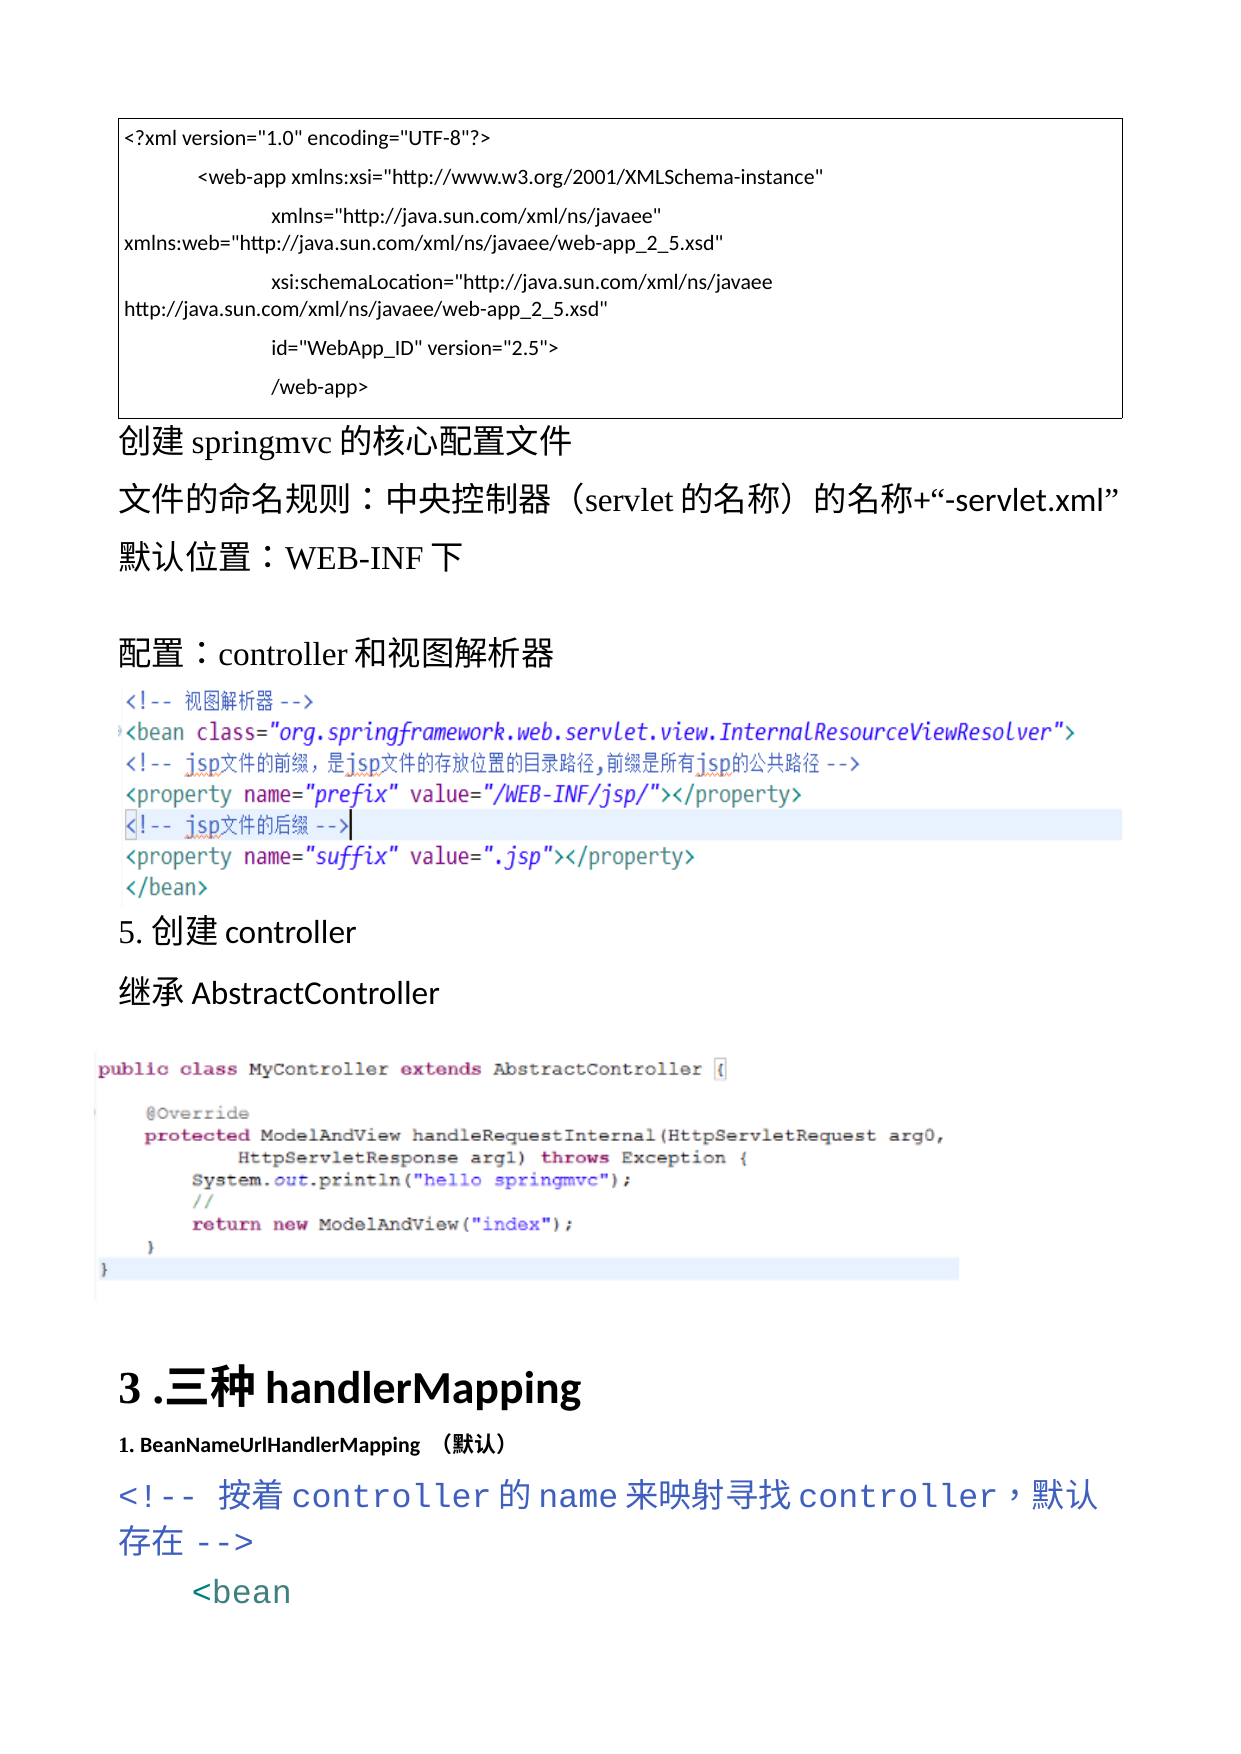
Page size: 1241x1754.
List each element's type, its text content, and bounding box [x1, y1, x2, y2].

text 配置：controller和视图解析器 [118, 630, 1122, 676]
text 默认位置：WEB-INF下 [118, 534, 1122, 579]
text <!-- 按着controller的name来映射寻找controller，默认存在 --> [118, 1472, 1122, 1563]
picture [118, 688, 1123, 908]
picture [93, 1051, 960, 1301]
text 文件的命名规则：中央控制器（servlet的名称）的名称+“-servlet.xml” [118, 476, 1122, 521]
text 1. BeanNameUrlHandlerMapping （默认） [118, 1429, 1122, 1459]
table_header <?xml version="1.0" encoding="UTF-8"?> <web-app xmlns:xsi="http://www.w3.org/2001/XMLSchema-instance" xmlns="http://java.sun.com/xml/ns/javaee" xmlns:web="http://java.sun.com/xml/ns/javaee/web-app_2_5.xsd" xsi:schemaLocation="http://java.sun.com/xml/ns/javaee http://java.sun.com/xml/ns/javaee/web-app_2_5.xsd" id="WebApp_ID" version="2.5"> /web-app> [119, 119, 1122, 418]
text <bean [118, 1576, 1122, 1613]
text 继承AbstractController [118, 966, 1122, 1014]
text 5. 创建controller [118, 908, 1122, 953]
subtitle 3 .三种handlerMapping [118, 1354, 1122, 1417]
text 创建springmvc的核心配置文件 [118, 419, 1122, 463]
